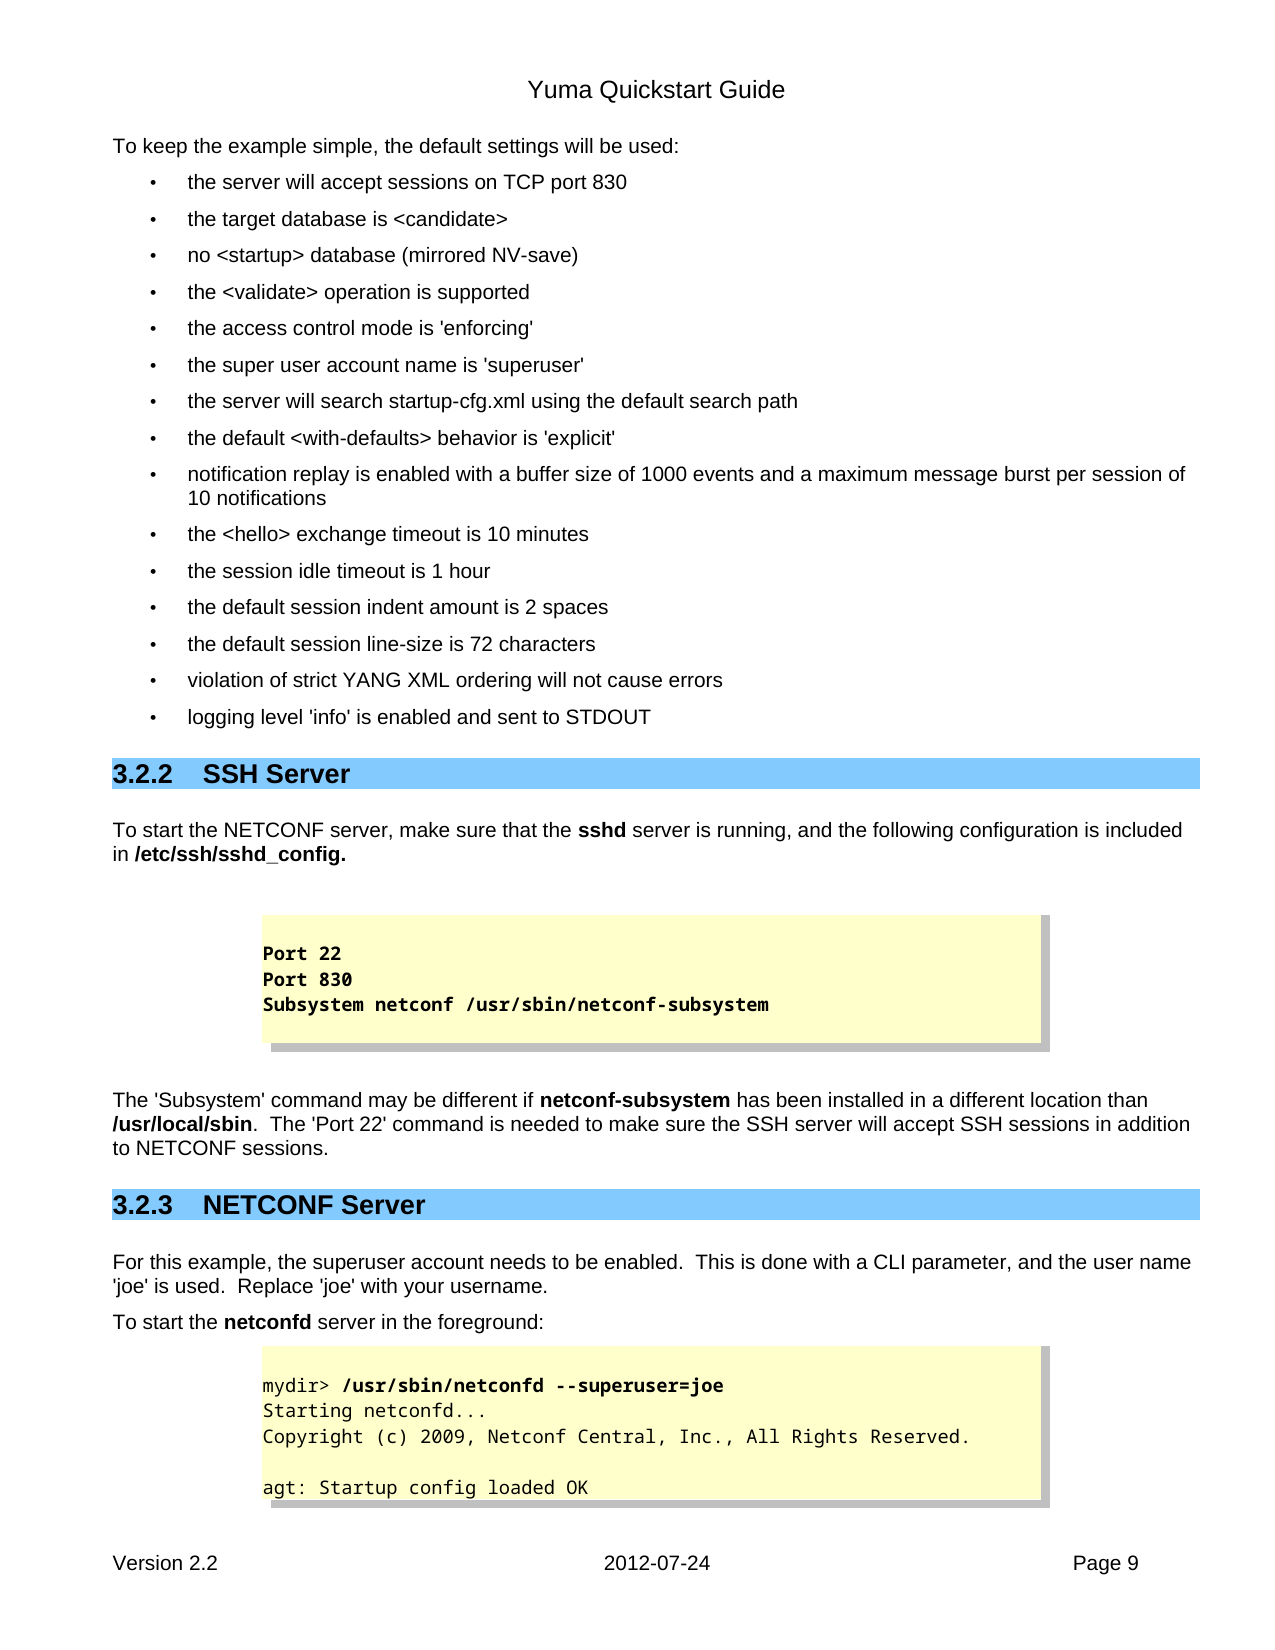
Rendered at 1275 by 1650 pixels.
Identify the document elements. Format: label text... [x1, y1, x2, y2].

text Starting netconfd... [262, 1397, 1041, 1423]
subtitle NETCONF Server [112, 1189, 1200, 1220]
text agt: Startup config loaded OK [262, 1474, 1041, 1499]
text To start the NETCONF server, make sure that the sshd server is running, and the following configuration is included in /etc/ssh/sshd_config. [112, 818, 1200, 866]
text Copyright (c) 2009, Netconf Central, Inc., All Rights Reserved. [262, 1423, 1041, 1448]
list the access control mode is 'enforcing' [150, 316, 1200, 340]
list the default <with-defaults> behavior is 'explicit' [150, 425, 1200, 449]
list no <startup> database (mirrored NV-save) [150, 243, 1200, 267]
list the super user account name is 'superuser' [150, 352, 1200, 376]
list the server will accept sessions on TCP port 830 [150, 170, 1200, 194]
text To keep the example simple, the default settings will be used: [112, 134, 1200, 158]
list violation of strict YANG XML ordering will not cause errors [150, 668, 1200, 692]
list the <hello> exchange timeout is 10 minutes [150, 522, 1200, 546]
text To start the netconfd server in the foreground: [112, 1310, 1200, 1334]
list the default session indent amount is 2 spaces [150, 595, 1200, 619]
list notification replay is enabled with a buffer size of 1000 events and a maximum message burst per session of 10 notifications [150, 462, 1200, 510]
text For this example, the superuser account needs to be enabled. This is done with a CLI parameter, and the user name 'joe' is used. Replace 'joe' with your username. [112, 1249, 1200, 1297]
list the session idle timeout is 1 hour [150, 559, 1200, 583]
text Port 830 [262, 966, 1041, 992]
list the server will search startup-cfg.xml using the default search path [150, 389, 1200, 413]
text mydir> /usr/sbin/netconfd --superuser=joe [262, 1372, 1041, 1397]
list the target database is <candidate> [150, 207, 1200, 231]
list the <validate> operation is supported [150, 279, 1200, 303]
text Subsystem netconf /usr/sbin/netconf-subsystem [262, 992, 1041, 1017]
text Port 22 [262, 941, 1041, 966]
text The 'Subsystem' command may be different if netconf-subsystem has been installed in a different location than /usr/local/sbin. The 'Port 22' command is needed to make sure the SSH server will accept SSH sessions in addition to NETCONF sessions. [112, 1088, 1200, 1160]
subtitle SSH Server [112, 758, 1200, 789]
list the default session line-size is 72 characters [150, 632, 1200, 656]
list logging level 'info' is enabled and sent to STDOUT [150, 704, 1200, 728]
